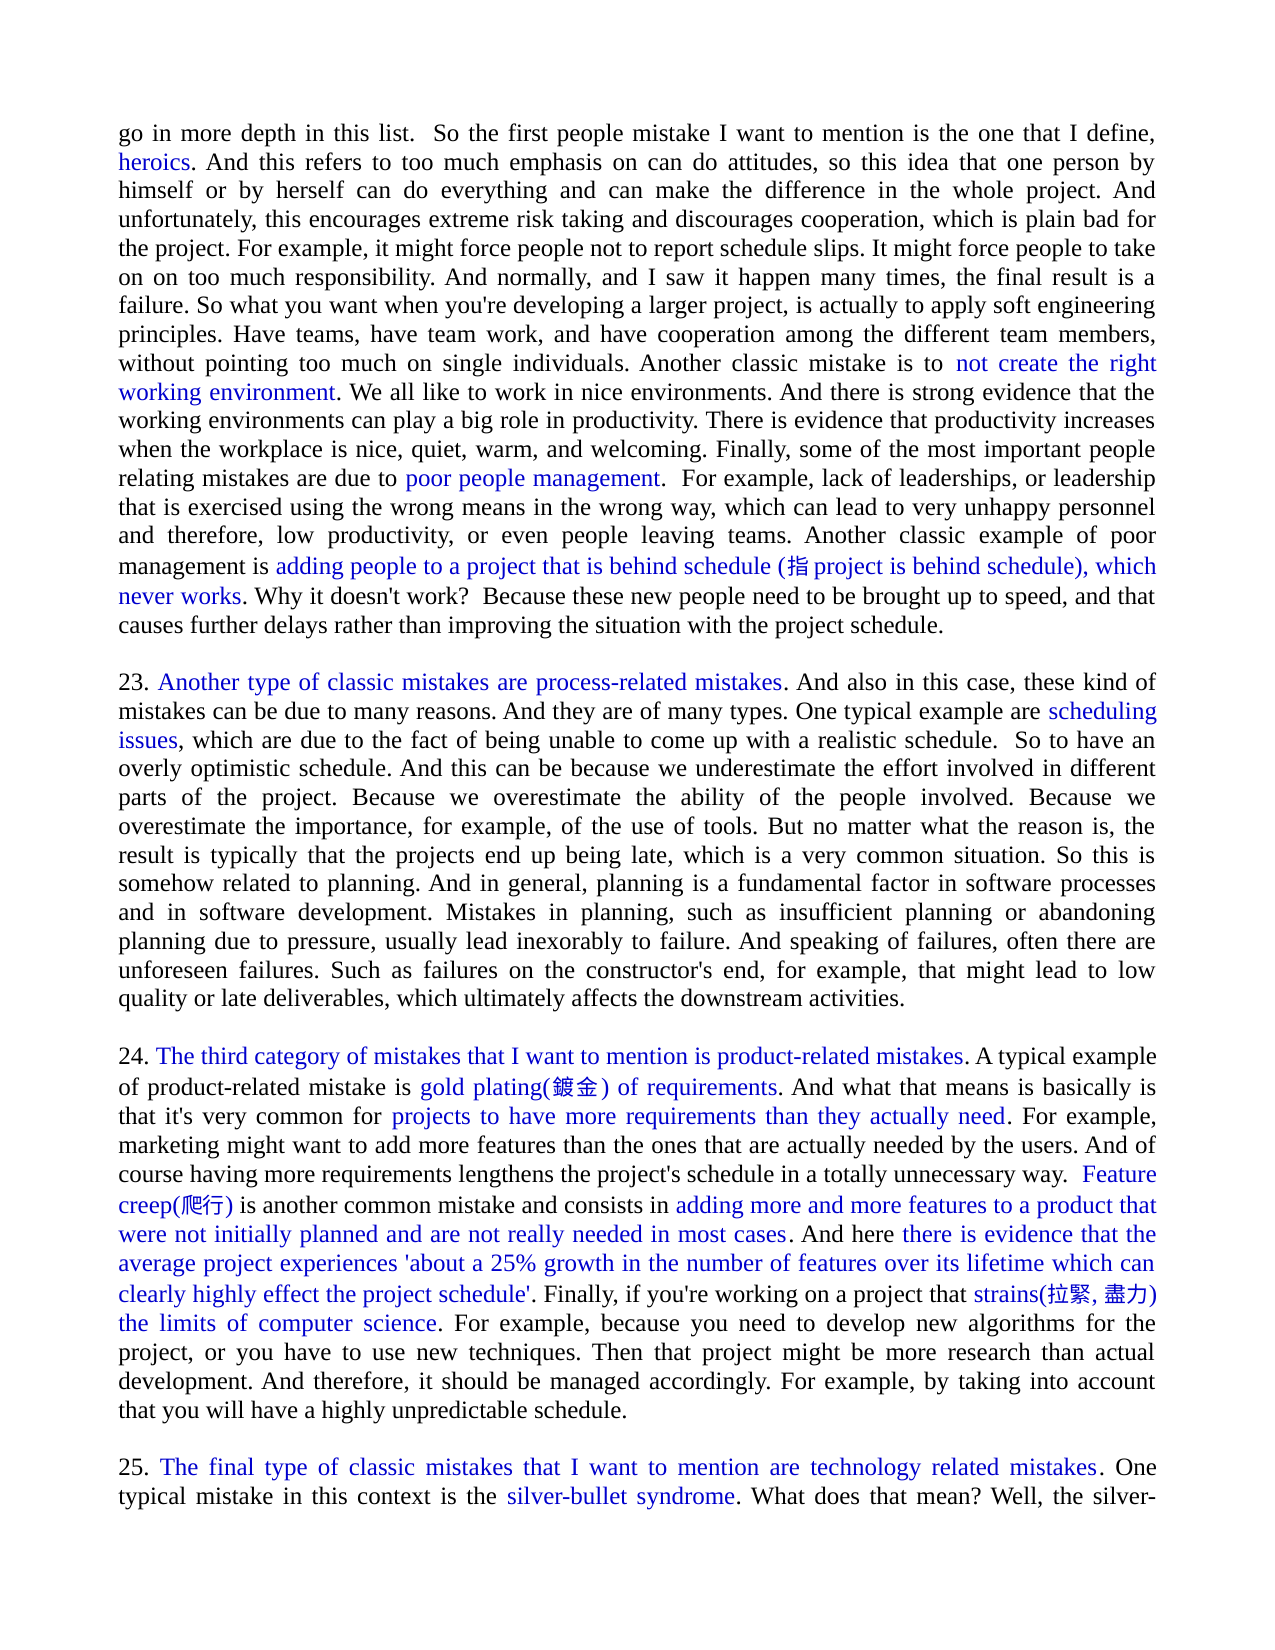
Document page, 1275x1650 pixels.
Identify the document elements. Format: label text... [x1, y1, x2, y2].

text go in more depth in this list. So the first people mistake I want to mention is the one that I define, heroics. And this refers to too much emphasis on can do attitudes, so this idea that one person by himself or by herself can do everything and can make the difference in the whole project. And unfortunately, this encourages extreme risk taking and discourages cooperation, which is plain bad for the project. For example, it might force people not to report schedule slips. It might force people to take on on too much responsibility. And normally, and I saw it happen many times, the final result is a failure. So what you want when you're developing a larger project, is actually to apply soft engineering principles. Have teams, have team work, and have cooperation among the different team members, without pointing too much on single individuals. Another classic mistake is to not create the right working environment. We all like to work in nice environments. And there is strong evidence that the working environments can play a big role in productivity. There is evidence that productivity increases when the workplace is nice, quiet, warm, and welcoming. Finally, some of the most important people relating mistakes are due to poor people management. For example, lack of leaderships, or leadership that is exercised using the wrong means in the wrong way, which can lead to very unhappy personnel and therefore, low productivity, or even people leaving teams. Another classic example of poor management is adding people to a project that is behind schedule (指project is behind schedule), which never works. Why it doesn't work? Because these new people need to be brought up to speed, and that causes further delays rather than improving the situation with the project schedule. [118, 118, 1157, 638]
text 24. The third category of mistakes that I want to mention is product-related mistakes. A typical example of product-related mistake is gold plating(鍍金) of requirements. And what that means is basically is that it's very common for projects to have more requirements than they actually need. For example, marketing might want to add more features than the ones that are actually needed by the users. And of course having more requirements lengthens the project's schedule in a totally unnecessary way. Feature creep(爬行) is another common mistake and consists in adding more and more features to a product that were not initially planned and are not really needed in most cases. And here there is evidence that the average project experiences 'about a 25% growth in the number of features over its lifetime which can clearly highly effect the project schedule'. Finally, if you're working on a project that strains(拉緊, 盡力) the limits of computer science. For example, because you need to develop new algorithms for the project, or you have to use new techniques. Then that project might be more research than actual development. And therefore, it should be managed accordingly. For example, by taking into account that you will have a highly unpredictable schedule. [118, 1041, 1157, 1423]
text 23. Another type of classic mistakes are process-related mistakes. And also in this case, these kind of mistakes can be due to many reasons. And they are of many types. One typical example are scheduling issues, which are due to the fact of being unable to come up with a realistic schedule. So to have an overly optimistic schedule. And this can be because we underestimate the effort involved in different parts of the project. Because we overestimate the ability of the people involved. Because we overestimate the importance, for example, of the use of tools. But no matter what the reason is, the result is typically that the projects end up being late, which is a very common situation. So this is somehow related to planning. And in general, planning is a fundamental factor in software processes and in software development. Mistakes in planning, such as insufficient planning or abandoning planning due to pressure, usually lead inexorably to failure. And speaking of failures, often there are unforeseen failures. Such as failures on the constructor's end, for example, that might lead to low quality or late deliverables, which ultimately affects the downstream activities. [118, 667, 1157, 1012]
text 25. The final type of classic mistakes that I want to mention are technology related mistakes. One typical mistake in this context is the silver-bullet syndrome. What does that mean? Well, the silver- [118, 1452, 1157, 1510]
